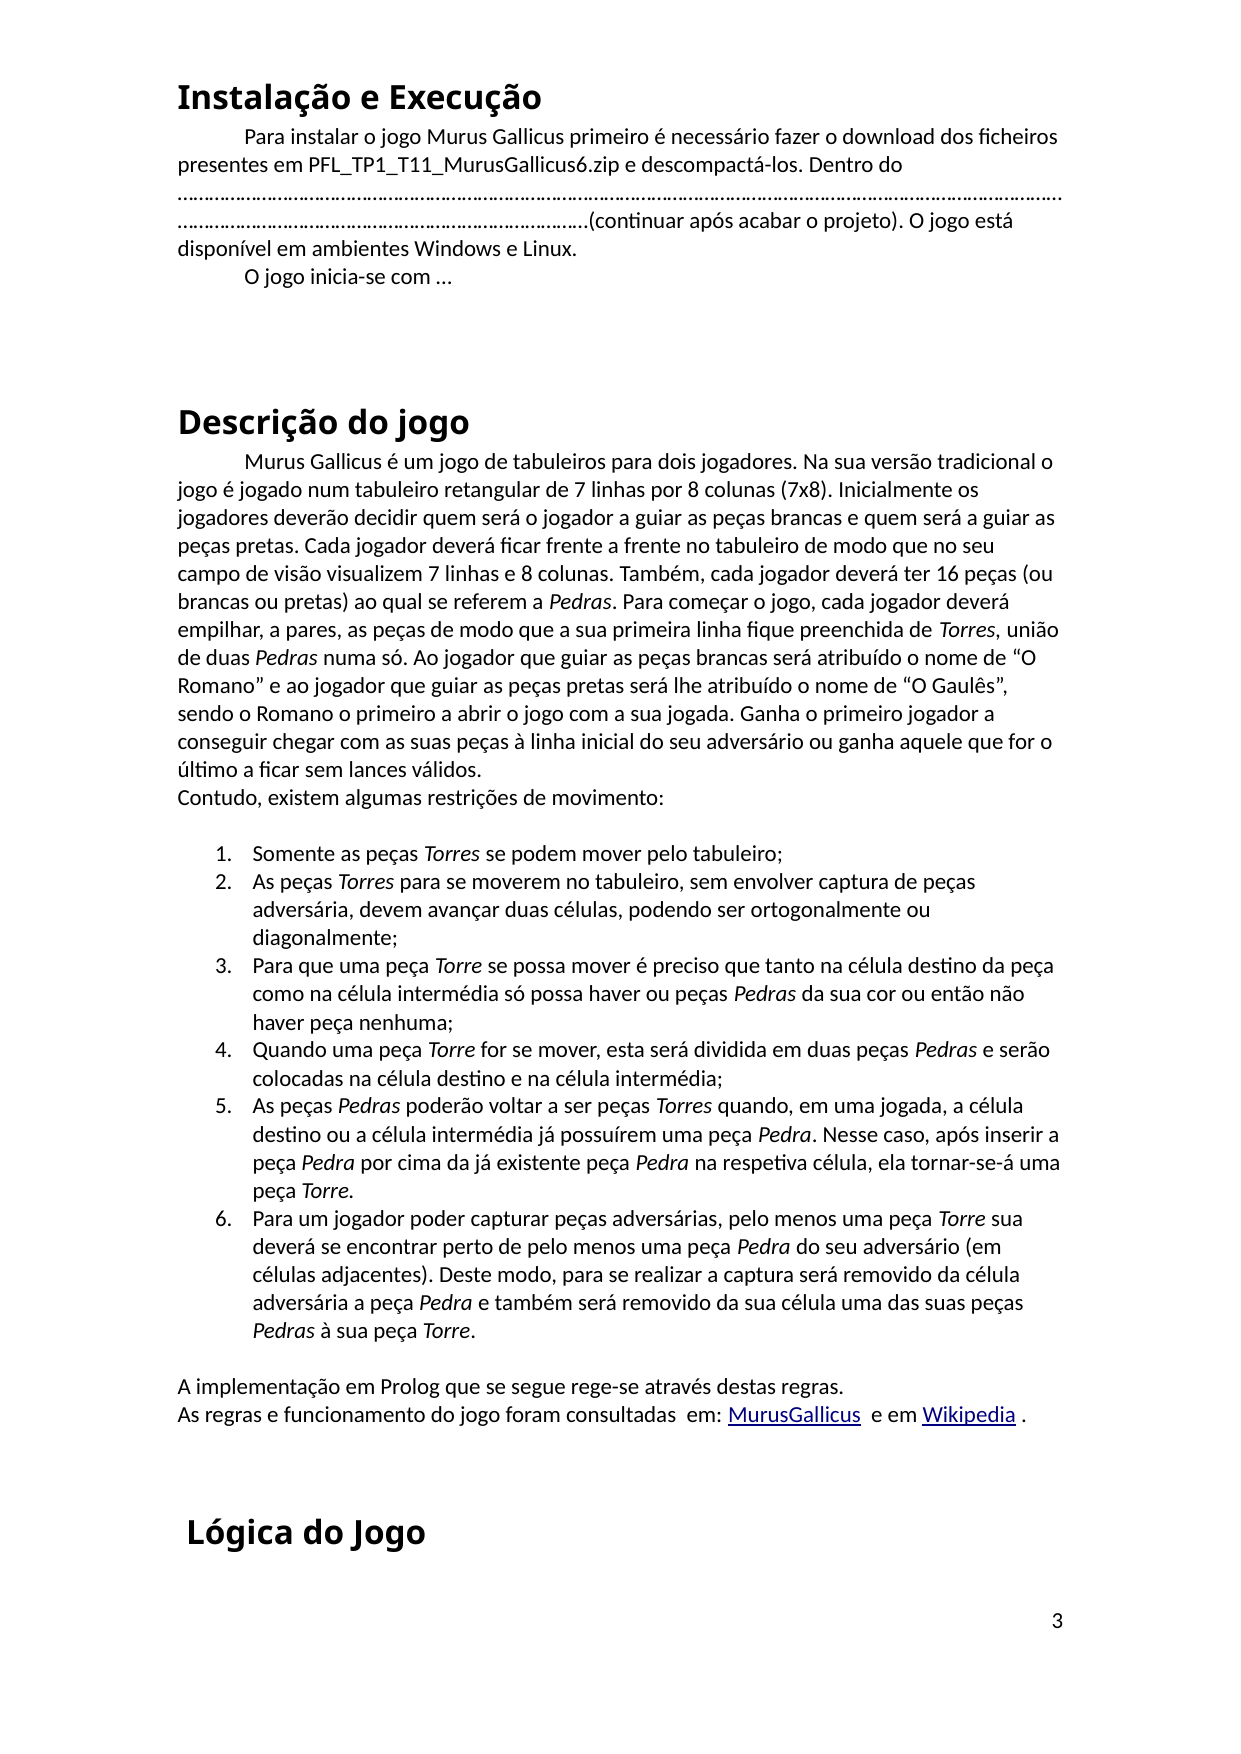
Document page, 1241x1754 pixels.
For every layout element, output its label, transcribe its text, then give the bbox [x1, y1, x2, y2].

list Para que uma peça Torre se possa mover é preciso que tanto na célula destino da peça como na célula intermédia só possa haver ou peças Pedras da sua cor ou então não haver peça nenhuma; [215, 952, 1063, 1036]
text O jogo inicia-se com … [177, 262, 1063, 290]
text Para instalar o jogo Murus Gallicus primeiro é necessário fazer o download dos ficheiros presentes em PFL_TP1_T11_MurusGallicus6.zip e descompactá-los. Dentro do …………………………………………………………………………………………………………………………………………………………………………………………………………………………(continuar após acabar o projeto). O jogo está disponível em ambientes Windows e Linux. [177, 122, 1063, 262]
subtitle Instalação e Execução [177, 74, 1063, 119]
subtitle Lógica do Jogo [177, 1509, 1063, 1554]
list Para um jogador poder capturar peças adversárias, pelo menos uma peça Torre sua deverá se encontrar perto de pelo menos uma peça Pedra do seu adversário (em células adjacentes). Deste modo, para se realizar a captura será removido da célula adversária a peça Pedra e também será removido da sua célula uma das suas peças Pedras à sua peça Torre. [215, 1204, 1063, 1344]
text Contudo, existem algumas restrições de movimento: [177, 783, 1063, 811]
subtitle Descrição do jogo [177, 399, 1063, 444]
list As peças Pedras poderão voltar a ser peças Torres quando, em uma jogada, a célula destino ou a célula intermédia já possuírem uma peça Pedra. Nesse caso, após inserir a peça Pedra por cima da já existente peça Pedra na respetiva célula, ela tornar-se-á uma peça Torre. [215, 1092, 1063, 1204]
list Quando uma peça Torre for se mover, esta será dividida em duas peças Pedras e serão colocadas na célula destino e na célula intermédia; [215, 1036, 1063, 1092]
text As regras e funcionamento do jogo foram consultadas em: MurusGallicus e em Wikipedia . [177, 1400, 1063, 1428]
text A implementação em Prolog que se segue rege-se através destas regras. [177, 1372, 1063, 1400]
list Somente as peças Torres se podem mover pelo tabuleiro; [215, 839, 1063, 867]
text Murus Gallicus é um jogo de tabuleiros para dois jogadores. Na sua versão tradicional o jogo é jogado num tabuleiro retangular de 7 linhas por 8 colunas (7x8). Inicialmente os jogadores deverão decidir quem será o jogador a guiar as peças brancas e quem será a guiar as peças pretas. Cada jogador deverá ficar frente a frente no tabuleiro de modo que no seu campo de visão visualizem 7 linhas e 8 colunas. Também, cada jogador deverá ter 16 peças (ou brancas ou pretas) ao qual se referem a Pedras. Para começar o jogo, cada jogador deverá empilhar, a pares, as peças de modo que a sua primeira linha fique preenchida de Torres, união de duas Pedras numa só. Ao jogador que guiar as peças brancas será atribuído o nome de “O Romano” e ao jogador que guiar as peças pretas será lhe atribuído o nome de “O Gaulês”, sendo o Romano o primeiro a abrir o jogo com a sua jogada. Ganha o primeiro jogador a conseguir chegar com as suas peças à linha inicial do seu adversário ou ganha aquele que for o último a ficar sem lances válidos. [177, 447, 1063, 783]
list As peças Torres para se moverem no tabuleiro, sem envolver captura de peças adversária, devem avançar duas células, podendo ser ortogonalmente ou diagonalmente; [215, 867, 1063, 952]
